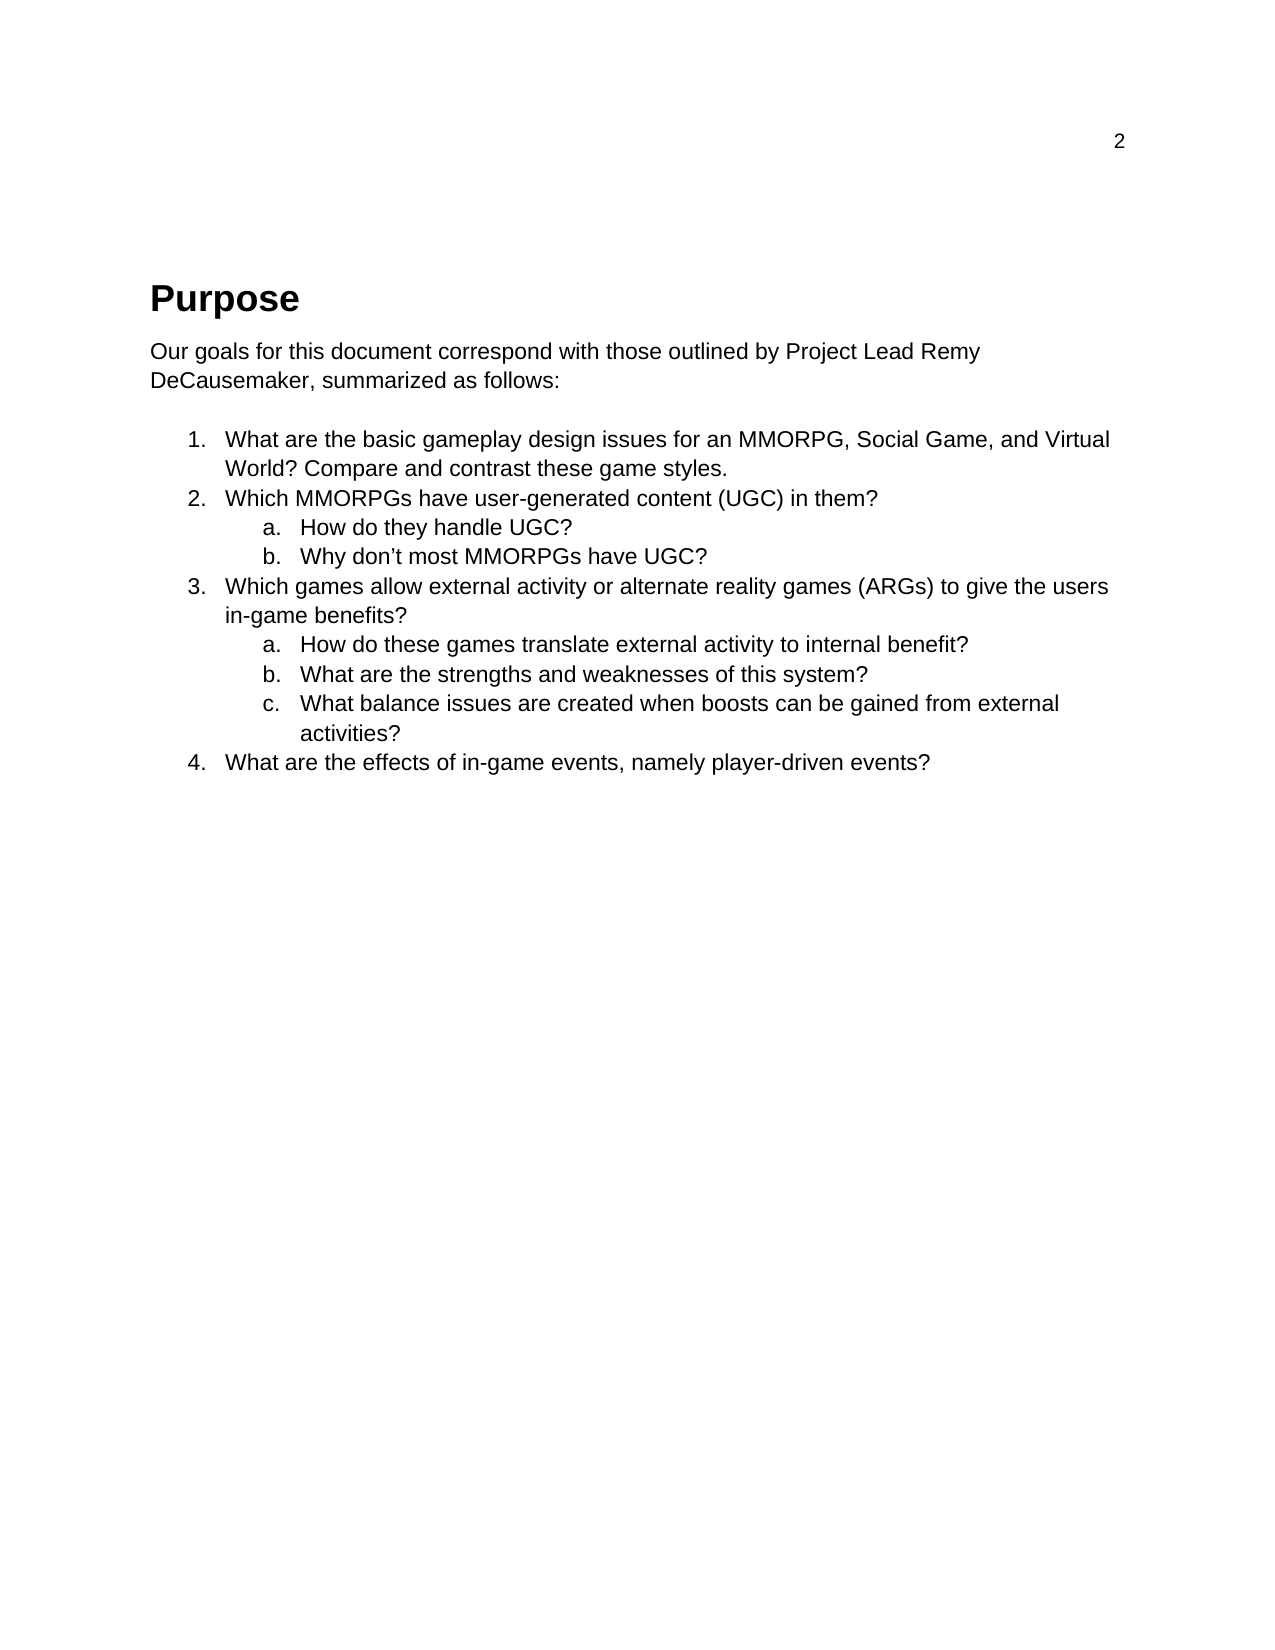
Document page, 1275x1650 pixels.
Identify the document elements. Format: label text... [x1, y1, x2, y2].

list Which MMORPGs have user-generated content (UGC) in them? [187, 485, 1125, 511]
list What balance issues are created when boosts can be gained from external activities? [262, 691, 1125, 746]
list How do they handle UGC? [262, 515, 1125, 540]
text Our goals for this document correspond with those outlined by Project Lead Remy DeCausemaker, summarized as follows: [150, 338, 1125, 393]
list How do these games translate external activity to internal benefit? [262, 632, 1125, 658]
list Which games allow external activity or alternate reality games (ARGs) to give the users in-game benefits? [187, 573, 1125, 628]
list Why don’t most MMORPGs have UGC? [262, 544, 1125, 570]
list What are the strengths and weaknesses of this system? [262, 662, 1125, 687]
subtitle Purpose [150, 278, 1125, 320]
list What are the effects of in-game events, namely player-driven events? [187, 750, 1125, 775]
list What are the basic gameplay design issues for an MMORPG, Social Game, and Virtual World? Compare and contrast these game styles. [187, 427, 1125, 482]
